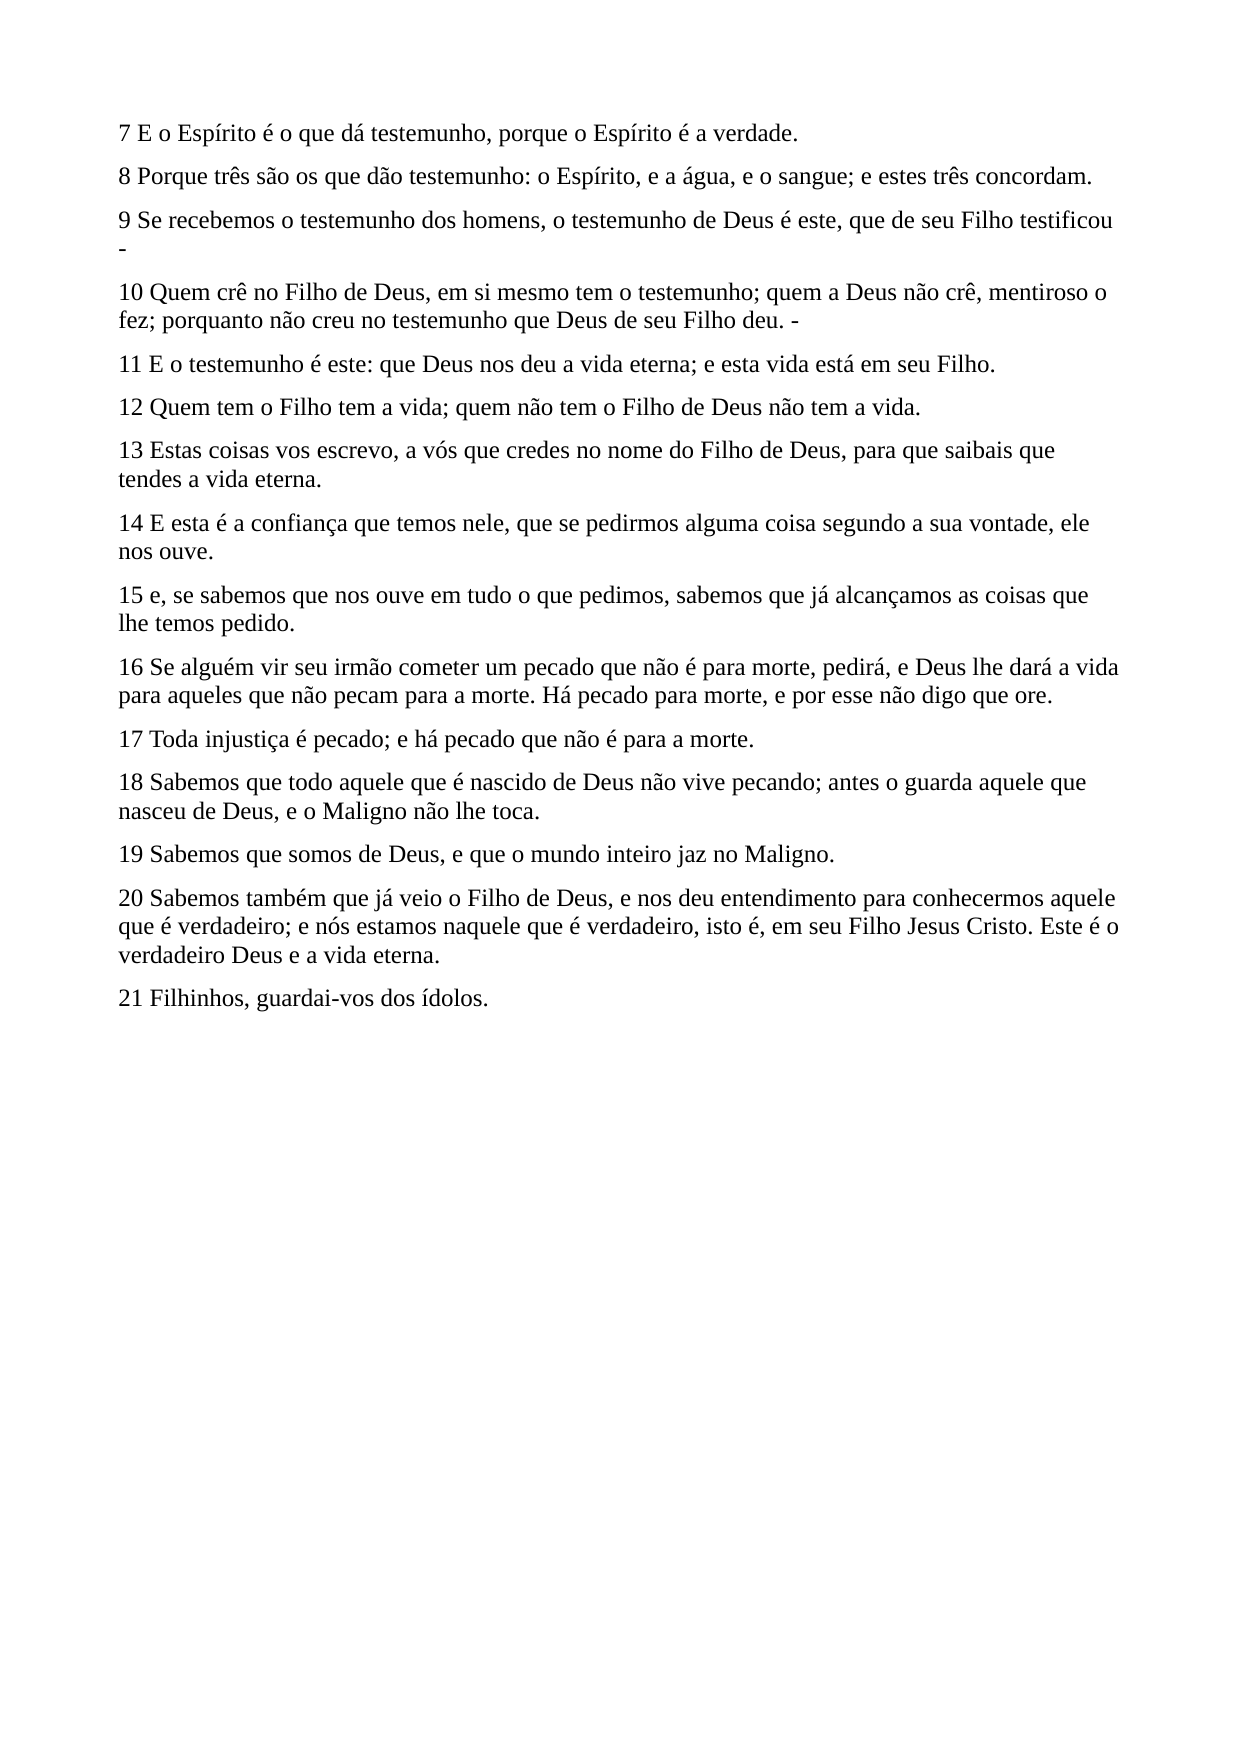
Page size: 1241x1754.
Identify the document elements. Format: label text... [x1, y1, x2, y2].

text 13 Estas coisas vos escrevo, a vós que credes no nome do Filho de Deus, para que saibais que tendes a vida eterna. [118, 436, 1122, 493]
text 16 Se alguém vir seu irmão cometer um pecado que não é para morte, pedirá, e Deus lhe dará a vida para aqueles que não pecam para a morte. Há pecado para morte, e por esse não digo que ore. [118, 652, 1122, 709]
text 20 Sabemos também que já veio o Filho de Deus, e nos deu entendimento para conhecermos aquele que é verdadeiro; e nós estamos naquele que é verdadeiro, isto é, em seu Filho Jesus Cristo. Este é o verdadeiro Deus e a vida eterna. [118, 883, 1122, 969]
text 8 Porque três são os que dão testemunho: o Espírito, e a água, e o sangue; e estes três concordam. [118, 161, 1122, 190]
text 15 e, se sabemos que nos ouve em tudo o que pedimos, sabemos que já alcançamos as coisas que lhe temos pedido. [118, 580, 1122, 637]
text 11 E o testemunho é este: que Deus nos deu a vida eterna; e esta vida está em seu Filho. [118, 349, 1122, 378]
text 18 Sabemos que todo aquele que é nascido de Deus não vive pecando; antes o guarda aquele que nasceu de Deus, e o Maligno não lhe toca. [118, 767, 1122, 825]
text 10 Quem crê no Filho de Deus, em si mesmo tem o testemunho; quem a Deus não crê, mentiroso o fez; porquanto não creu no testemunho que Deus de seu Filho deu. - [118, 277, 1122, 334]
text 9 Se recebemos o testemunho dos homens, o testemunho de Deus é este, que de seu Filho testificou - [118, 205, 1122, 262]
text 17 Toda injustiça é pecado; e há pecado que não é para a morte. [118, 724, 1122, 753]
text 19 Sabemos que somos de Deus, e que o mundo inteiro jaz no Maligno. [118, 839, 1122, 868]
text 14 E esta é a confiança que temos nele, que se pedirmos alguma coisa segundo a sua vontade, ele nos ouve. [118, 508, 1122, 565]
text 21 Filhinhos, guardai-vos dos ídolos. [118, 983, 1122, 1012]
text 12 Quem tem o Filho tem a vida; quem não tem o Filho de Deus não tem a vida. [118, 392, 1122, 421]
text 7 E o Espírito é o que dá testemunho, porque o Espírito é a verdade. [118, 118, 1122, 147]
